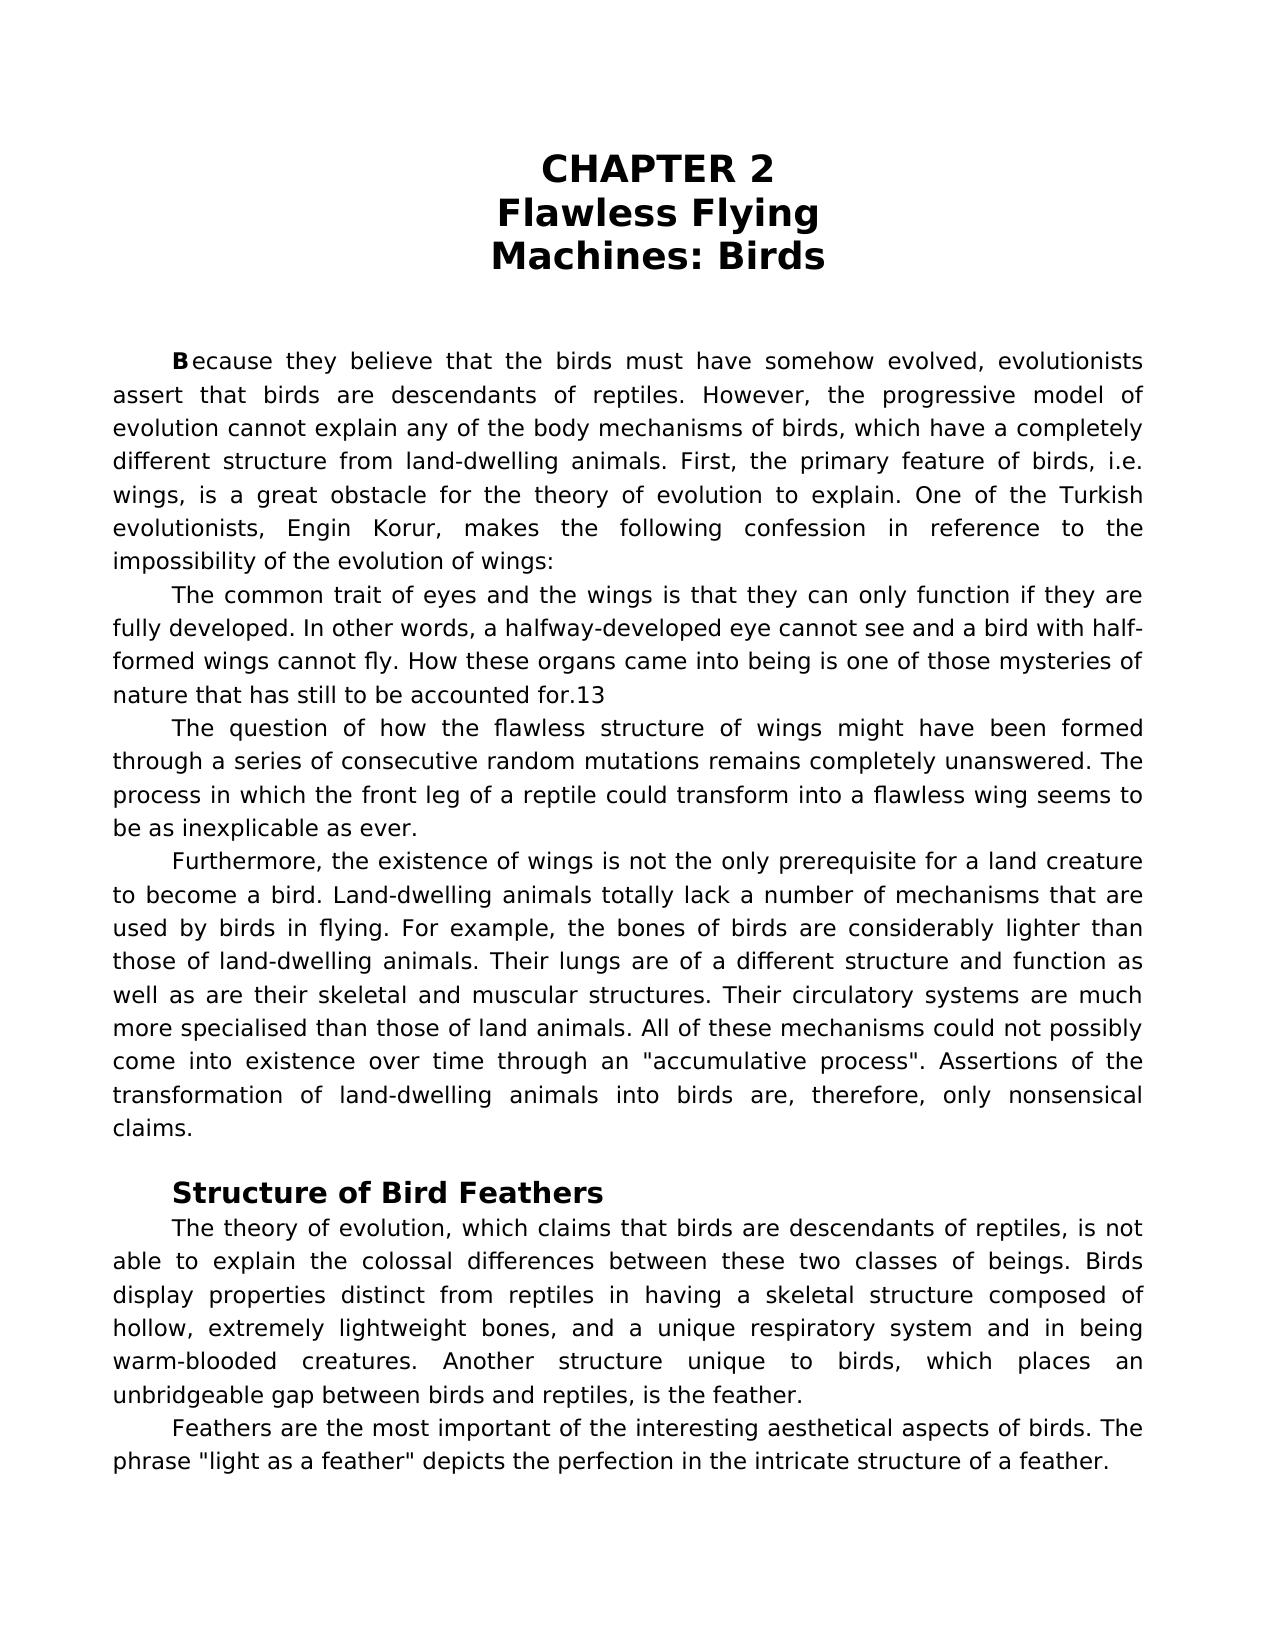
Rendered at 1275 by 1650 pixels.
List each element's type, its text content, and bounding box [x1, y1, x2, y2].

text Furthermore, the existence of wings is not the only prerequisite for a land creature to become a bird. Land-dwelling animals totally lack a number of mechanisms that are used by birds in flying. For example, the bones of birds are considerably lighter than those of land-dwelling animals. Their lungs are of a different structure and function as well as are their skeletal and muscular structures. Their circulatory systems are much more specialised than those of land animals. All of these mechanisms could not possibly come into existence over time through an "accumulative process". Assertions of the transformation of land-dwelling animals into birds are, therefore, only nonsensical claims. [112, 843, 1145, 1143]
text The question of how the flawless structure of wings might have been formed through a series of consecutive random mutations remains completely unanswered. The process in which the front leg of a reptile could transform into a flawless wing seems to be as inexplicable as ever. [112, 710, 1145, 843]
text Flawless Flying [112, 191, 1145, 235]
text The theory of evolution, which claims that birds are descendants of reptiles, is not able to explain the colossal differences between these two classes of beings. Birds display properties distinct from reptiles in having a skeletal structure composed of hollow, extremely lightweight bones, and a unique respiratory system and in being warm-blooded creatures. Another structure unique to birds, which places an unbridgeable gap between birds and reptiles, is the feather. [112, 1210, 1145, 1410]
text Because they believe that the birds must have somehow evolved, evolutionists assert that birds are descendants of reptiles. However, the progressive model of evolution cannot explain any of the body mechanisms of birds, which have a completely different structure from land-dwelling animals. First, the primary feature of birds, i.e. wings, is a great obstacle for the theory of evolution to explain. One of the Turkish evolutionists, Engin Korur, makes the following confession in reference to the impossibility of the evolution of wings: [112, 343, 1145, 576]
text Machines: Birds [112, 235, 1145, 278]
text Feathers are the most important of the interesting aesthetical aspects of birds. The phrase "light as a feather" depicts the perfection in the intricate structure of a feather. [112, 1410, 1145, 1476]
text The common trait of eyes and the wings is that they can only function if they are fully developed. In other words, a halfway-developed eye cannot see and a bird with half-formed wings cannot fly. How these organs came into being is one of those mysteries of nature that has still to be accounted for.13 [112, 576, 1145, 710]
text Structure of Bird Feathers [112, 1176, 1145, 1210]
text CHAPTER 2 [112, 148, 1145, 191]
